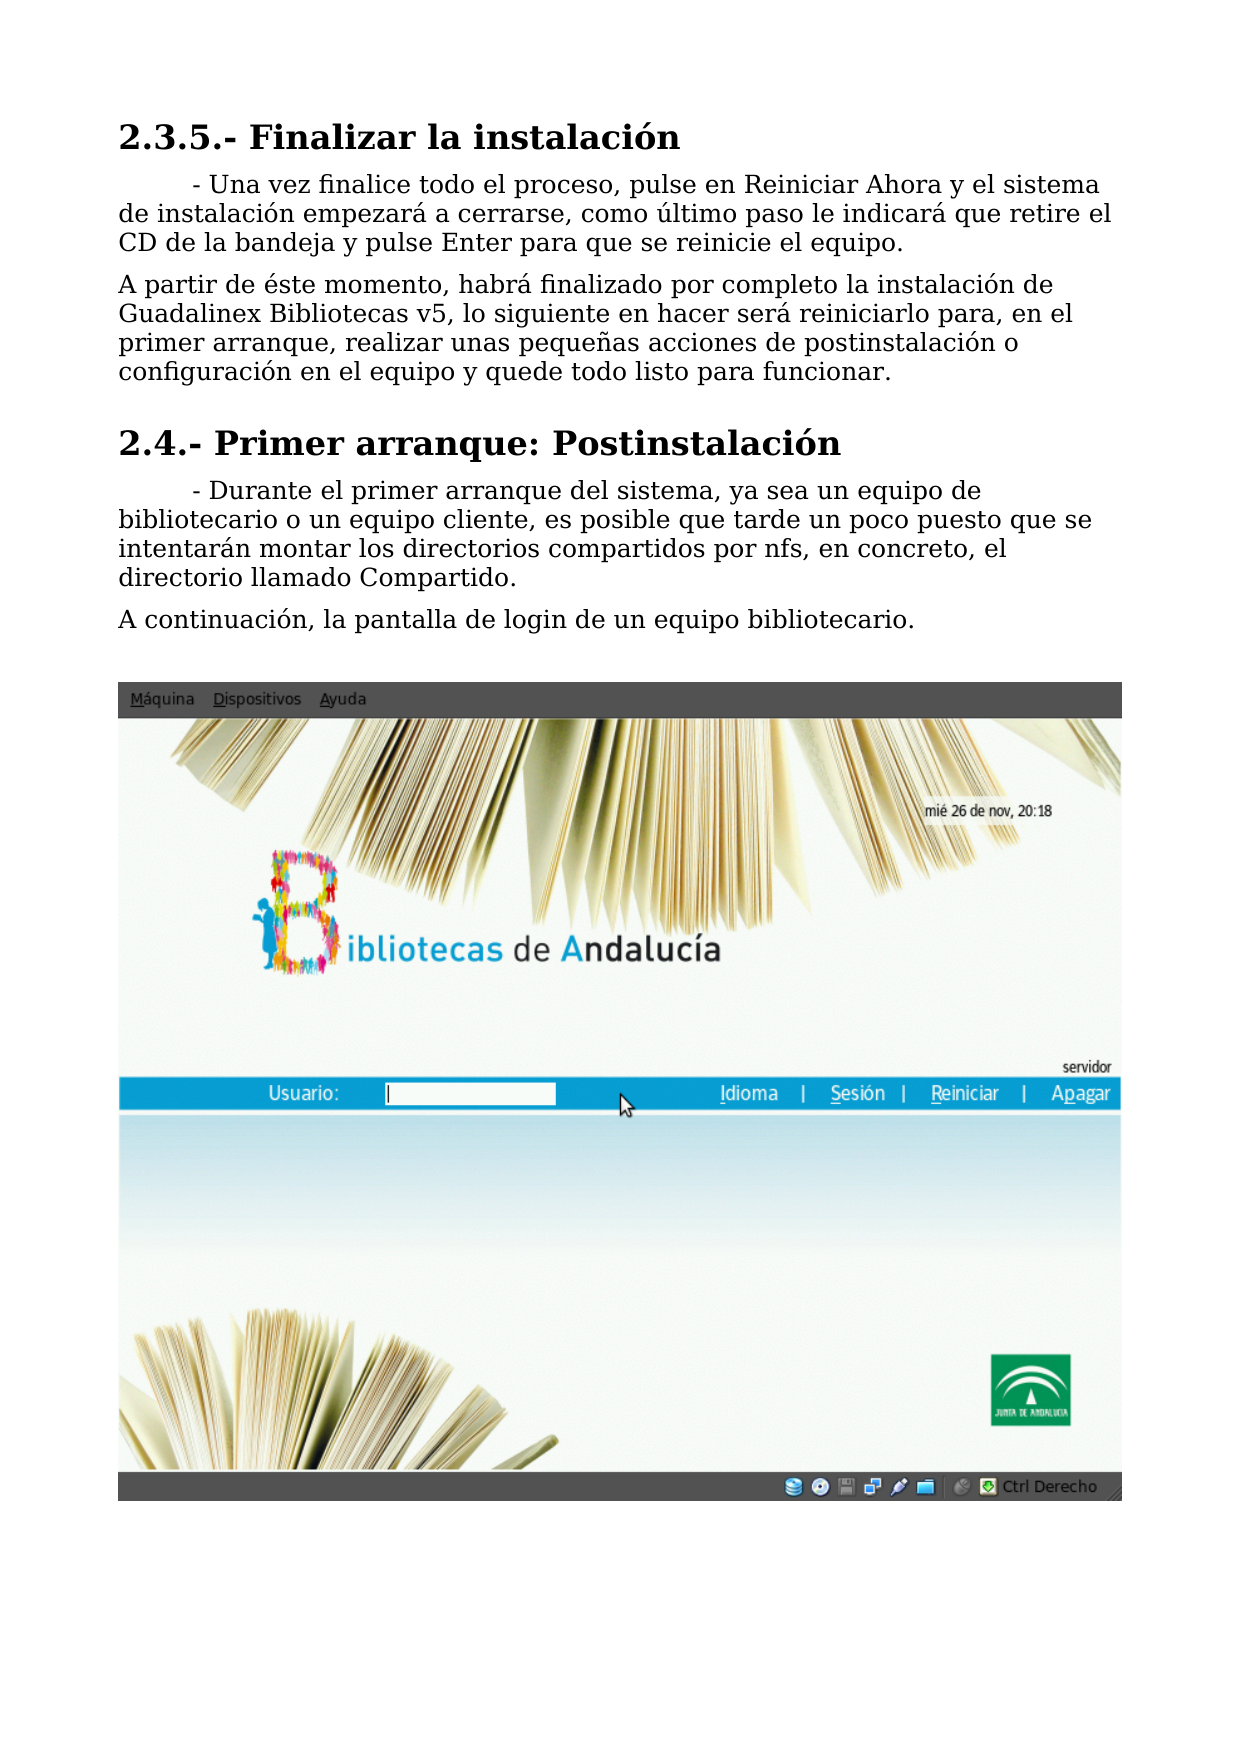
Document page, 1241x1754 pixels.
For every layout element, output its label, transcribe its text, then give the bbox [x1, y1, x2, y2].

subtitle 2.3.5.- Finalizar la instalación [118, 118, 1122, 157]
text A continuación, la pantalla de login de un equipo bibliotecario. [118, 605, 1122, 634]
text - Durante el primer arranque del sistema, ya sea un equipo de bibliotecario o un equipo cliente, es posible que tarde un poco puesto que se intentarán montar los directorios compartidos por nfs, en concreto, el directorio llamado Compartido. [118, 476, 1122, 593]
subtitle 2.4.- Primer arranque: Postinstalación [118, 424, 1122, 463]
text A partir de éste momento, habrá finalizado por completo la instalación de Guadalinex Bibliotecas v5, lo siguiente en hacer será reiniciarlo para, en el primer arranque, realizar unas pequeñas acciones de postinstalación o configuración en el equipo y quede todo listo para funcionar. [118, 270, 1122, 387]
picture [118, 682, 1122, 1501]
text - Una vez finalice todo el proceso, pulse en Reiniciar Ahora y el sistema de instalación empezará a cerrarse, como último paso le indicará que retire el CD de la bandeja y pulse Enter para que se reinicie el equipo. [118, 170, 1122, 257]
